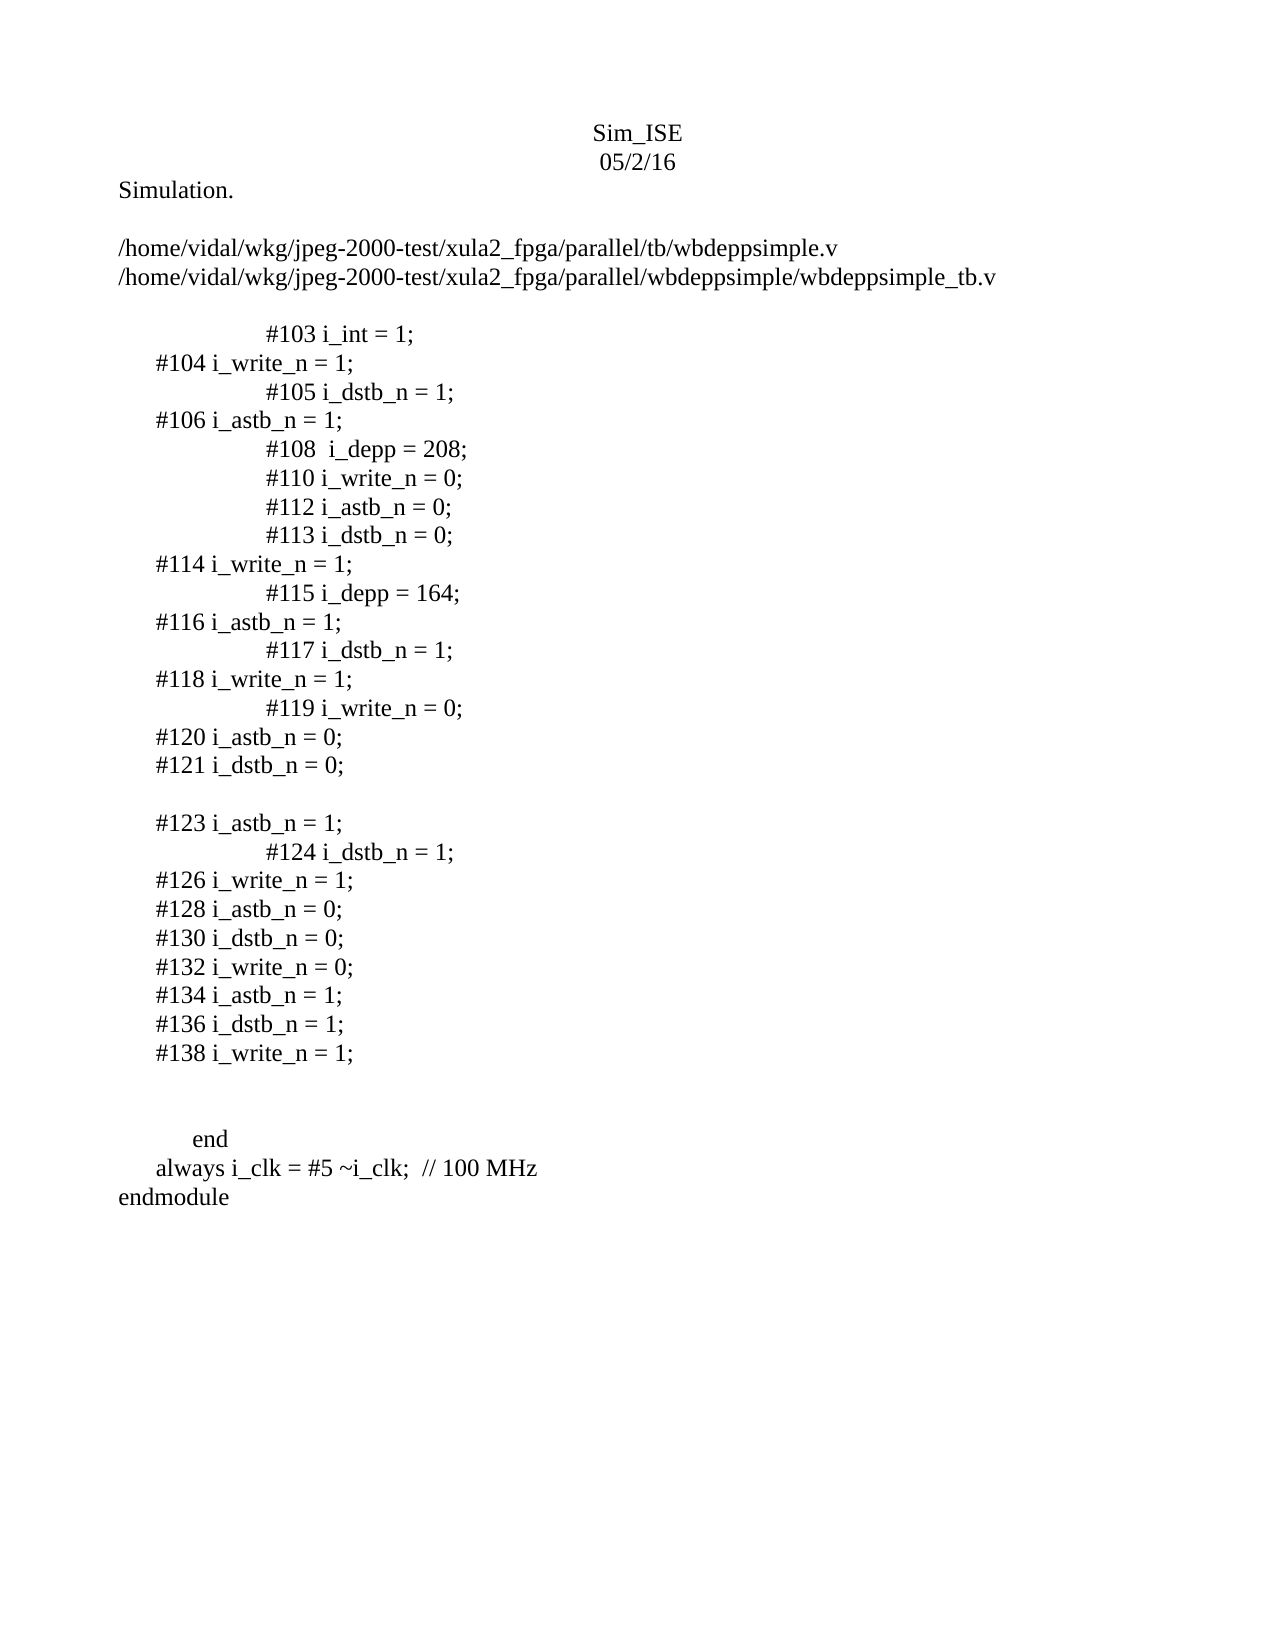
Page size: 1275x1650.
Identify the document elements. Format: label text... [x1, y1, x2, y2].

text #118 i_write_n = 1; [118, 664, 1157, 693]
text Simulation. [118, 176, 1157, 204]
text #113 i_dstb_n = 0; [118, 521, 1157, 549]
text #112 i_astb_n = 0; [118, 492, 1157, 521]
text #123 i_astb_n = 1; [118, 808, 1157, 837]
text #130 i_dstb_n = 0; [118, 923, 1157, 952]
text #124 i_dstb_n = 1; [118, 837, 1157, 866]
text 05/2/16 [118, 147, 1157, 176]
text #104 i_write_n = 1; [118, 348, 1157, 377]
text #105 i_dstb_n = 1; [118, 377, 1157, 406]
text #108 i_depp = 208; [118, 434, 1157, 463]
text #103 i_int = 1; [118, 319, 1157, 348]
text #128 i_astb_n = 0; [118, 894, 1157, 923]
text #106 i_astb_n = 1; [118, 406, 1157, 434]
text #126 i_write_n = 1; [118, 866, 1157, 894]
text #132 i_write_n = 0; [118, 952, 1157, 981]
text #138 i_write_n = 1; [118, 1038, 1157, 1067]
text #120 i_astb_n = 0; [118, 722, 1157, 751]
text always i_clk = #5 ~i_clk; // 100 MHz [118, 1153, 1157, 1182]
text #110 i_write_n = 0; [118, 463, 1157, 492]
text Sim_ISE [118, 118, 1157, 147]
text #117 i_dstb_n = 1; [118, 636, 1157, 664]
text endmodule [118, 1182, 1157, 1211]
text #136 i_dstb_n = 1; [118, 1009, 1157, 1038]
text #121 i_dstb_n = 0; [118, 751, 1157, 779]
text #134 i_astb_n = 1; [118, 981, 1157, 1009]
text #114 i_write_n = 1; [118, 549, 1157, 578]
text #115 i_depp = 164; [118, 578, 1157, 607]
text end [118, 1124, 1157, 1153]
text /home/vidal/wkg/jpeg-2000-test/xula2_fpga/parallel/wbdeppsimple/wbdeppsimple_tb.v [118, 262, 1157, 291]
text #119 i_write_n = 0; [118, 693, 1157, 722]
text #116 i_astb_n = 1; [118, 607, 1157, 636]
text /home/vidal/wkg/jpeg-2000-test/xula2_fpga/parallel/tb/wbdeppsimple.v [118, 233, 1157, 262]
